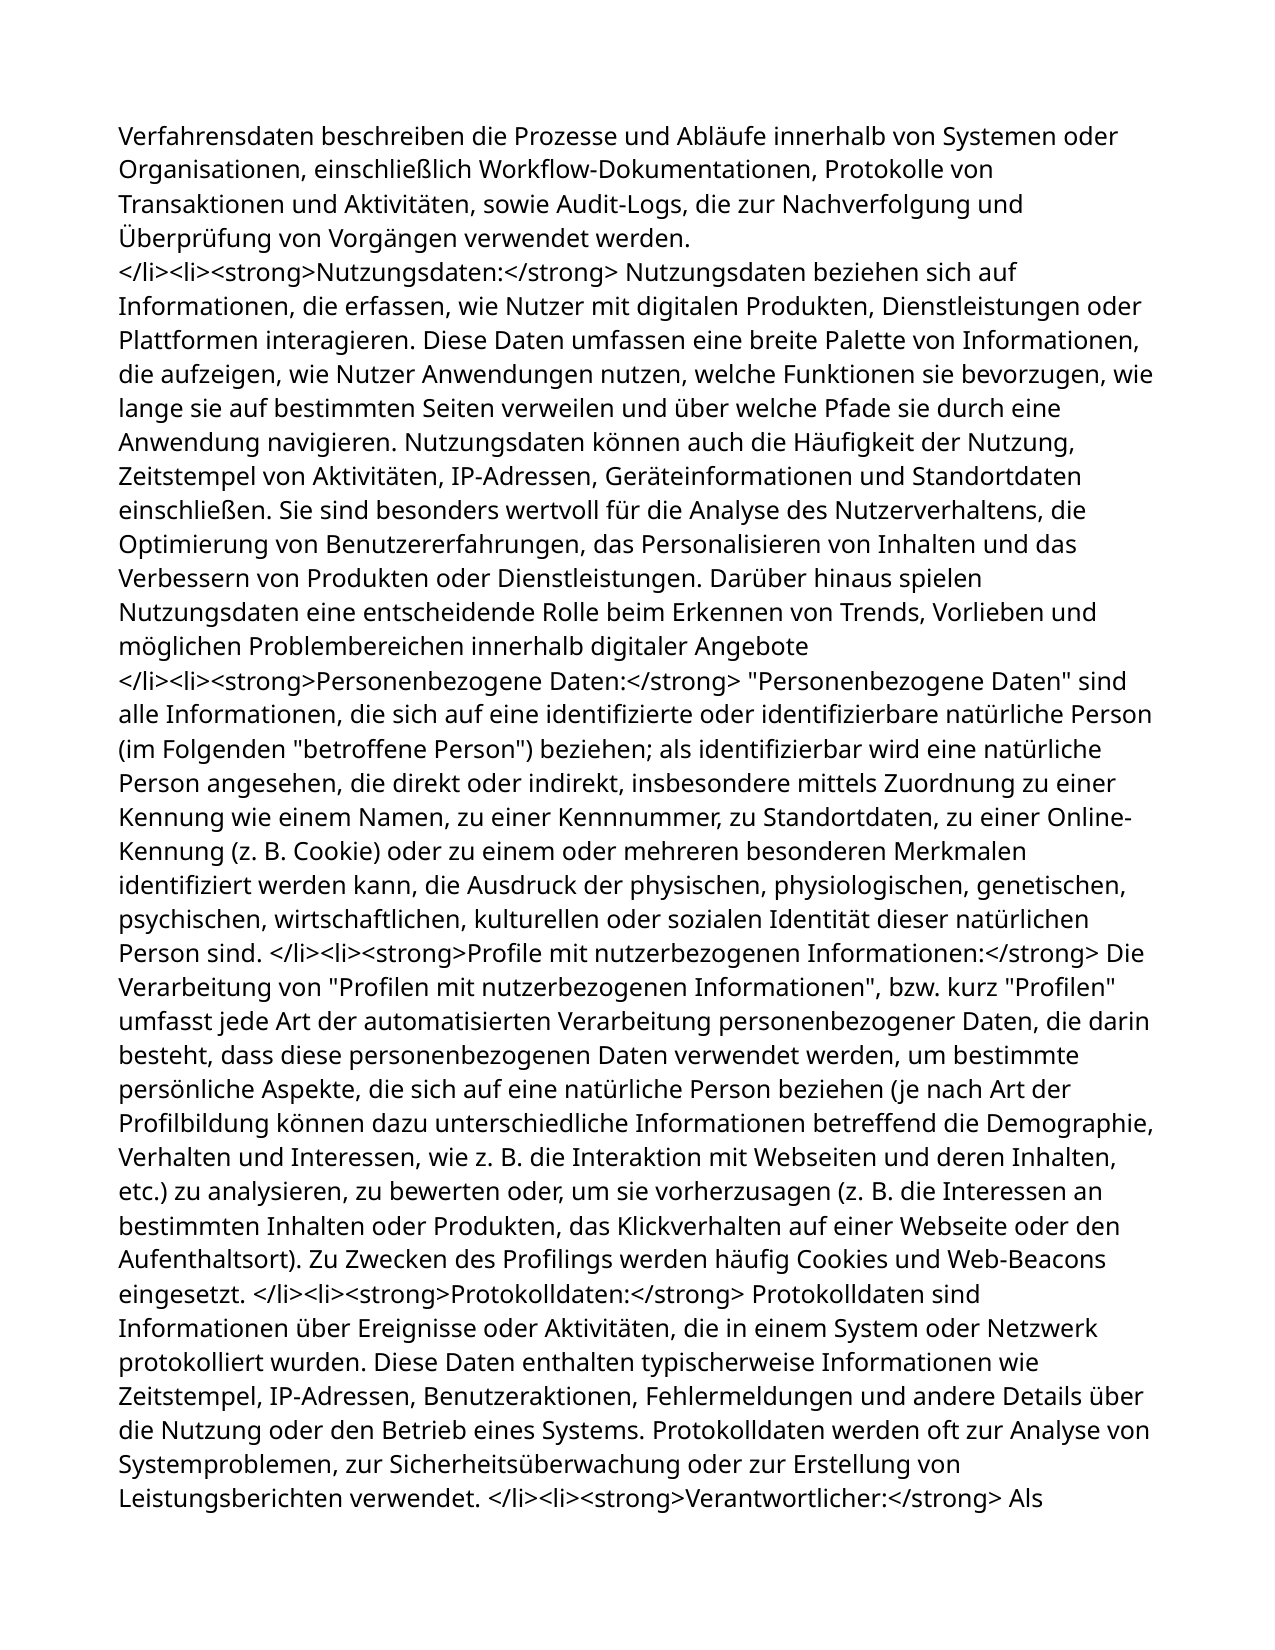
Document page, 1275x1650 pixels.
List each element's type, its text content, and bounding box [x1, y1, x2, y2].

text Verfahrensdaten beschreiben die Prozesse und Abläufe innerhalb von Systemen oder Organisationen, einschließlich Workflow-Dokumentationen, Protokolle von Transaktionen und Aktivitäten, sowie Audit-Logs, die zur Nachverfolgung und Überprüfung von Vorgängen verwendet werden. </li><li><strong>Nutzungsdaten:</strong> Nutzungsdaten beziehen sich auf Informationen, die erfassen, wie Nutzer mit digitalen Produkten, Dienstleistungen oder Plattformen interagieren. Diese Daten umfassen eine breite Palette von Informationen, die aufzeigen, wie Nutzer Anwendungen nutzen, welche Funktionen sie bevorzugen, wie lange sie auf bestimmten Seiten verweilen und über welche Pfade sie durch eine Anwendung navigieren. Nutzungsdaten können auch die Häufigkeit der Nutzung, Zeitstempel von Aktivitäten, IP-Adressen, Geräteinformationen und Standortdaten einschließen. Sie sind besonders wertvoll für die Analyse des Nutzerverhaltens, die Optimierung von Benutzererfahrungen, das Personalisieren von Inhalten und das Verbessern von Produkten oder Dienstleistungen. Darüber hinaus spielen Nutzungsdaten eine entscheidende Rolle beim Erkennen von Trends, Vorlieben und möglichen Problembereichen innerhalb digitaler Angebote </li><li><strong>Personenbezogene Daten:</strong> "Personenbezogene Daten" sind alle Informationen, die sich auf eine identifizierte oder identifizierbare natürliche Person (im Folgenden "betroffene Person") beziehen; als identifizierbar wird eine natürliche Person angesehen, die direkt oder indirekt, insbesondere mittels Zuordnung zu einer Kennung wie einem Namen, zu einer Kennnummer, zu Standortdaten, zu einer Online-Kennung (z. B. Cookie) oder zu einem oder mehreren besonderen Merkmalen identifiziert werden kann, die Ausdruck der physischen, physiologischen, genetischen, psychischen, wirtschaftlichen, kulturellen oder sozialen Identität dieser natürlichen Person sind. </li><li><strong>Profile mit nutzerbezogenen Informationen:</strong> Die Verarbeitung von "Profilen mit nutzerbezogenen Informationen", bzw. kurz "Profilen" umfasst jede Art der automatisierten Verarbeitung personenbezogener Daten, die darin besteht, dass diese personenbezogenen Daten verwendet werden, um bestimmte persönliche Aspekte, die sich auf eine natürliche Person beziehen (je nach Art der Profilbildung können dazu unterschiedliche Informationen betreffend die Demographie, Verhalten und Interessen, wie z. B. die Interaktion mit Webseiten und deren Inhalten, etc.) zu analysieren, zu bewerten oder, um sie vorherzusagen (z. B. die Interessen an bestimmten Inhalten oder Produkten, das Klickverhalten auf einer Webseite oder den Aufenthaltsort). Zu Zwecken des Profilings werden häufig Cookies und Web-Beacons eingesetzt. </li><li><strong>Protokolldaten:</strong> Protokolldaten sind Informationen über Ereignisse oder Aktivitäten, die in einem System oder Netzwerk protokolliert wurden. Diese Daten enthalten typischerweise Informationen wie Zeitstempel, IP-Adressen, Benutzeraktionen, Fehlermeldungen und andere Details über die Nutzung oder den Betrieb eines Systems. Protokolldaten werden oft zur Analyse von Systemproblemen, zur Sicherheitsüberwachung oder zur Erstellung von Leistungsberichten verwendet. </li><li><strong>Verantwortlicher:</strong> Als [118, 118, 1157, 1515]
